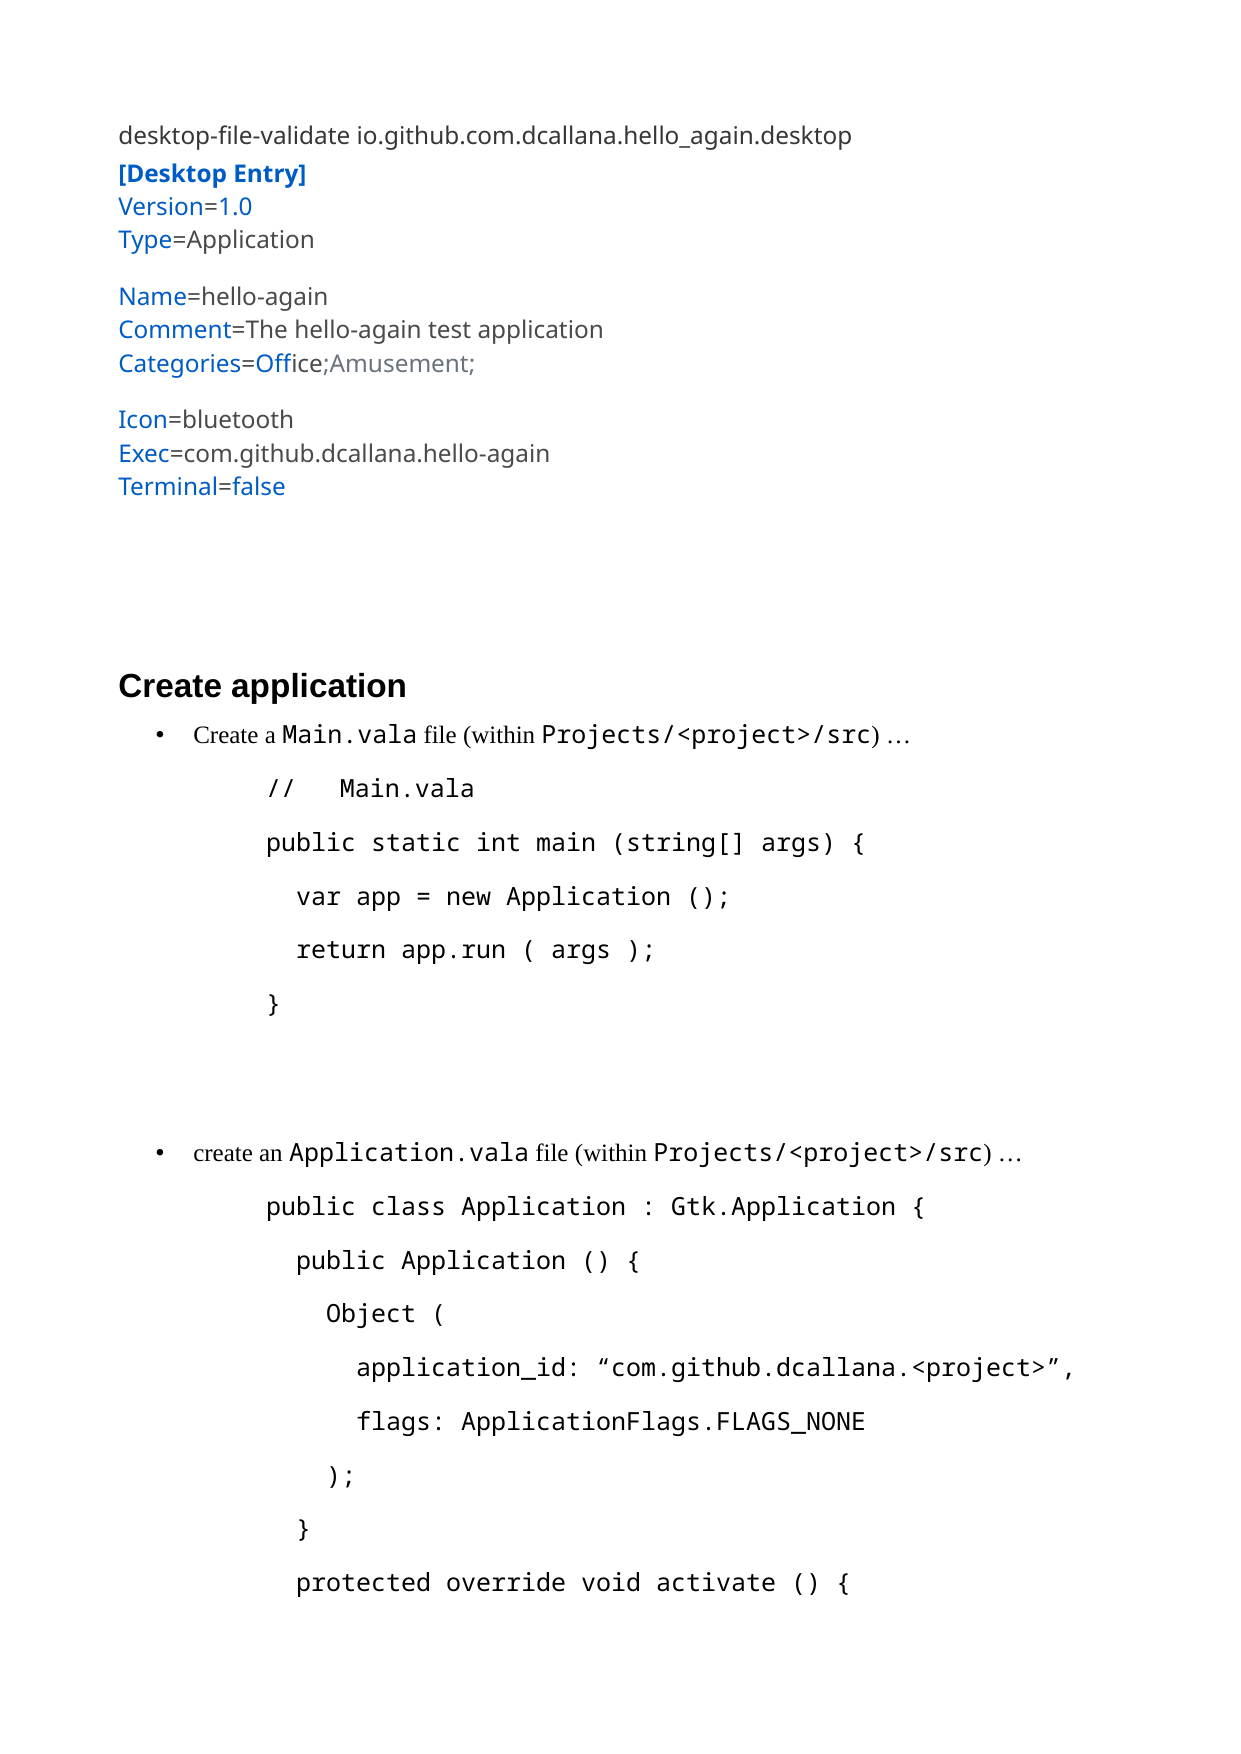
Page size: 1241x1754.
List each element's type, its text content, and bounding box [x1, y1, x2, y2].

text } [266, 1511, 1122, 1545]
text public static int main (string[] args) { [266, 825, 1122, 859]
text } [266, 986, 1122, 1020]
text var app = new Application (); [266, 878, 1122, 912]
text Comment=The hello-again test application [118, 313, 1122, 346]
text Object ( [266, 1296, 1122, 1330]
text flags: ApplicationFlags.FLAGS_NONE [266, 1404, 1122, 1438]
text ); [266, 1457, 1122, 1491]
text desktop-file-validate io.github.com.dcallana.hello_again.desktop [118, 118, 1122, 151]
text Categories=Office;Amusement; [118, 346, 1122, 379]
text Name=hello-again [118, 279, 1122, 313]
text [Desktop Entry] [118, 156, 1122, 189]
list Create a Main.vala file (within Projects/<project>/src) … [156, 717, 1122, 751]
text Icon=bluetooth [118, 403, 1122, 436]
text public class Application : Gtk.Application { [266, 1189, 1122, 1223]
text Exec=com.github.dcallana.hello-again [118, 436, 1122, 469]
text return app.run ( args ); [266, 932, 1122, 966]
text protected override void activate () { [266, 1565, 1122, 1599]
text Version=1.0 [118, 189, 1122, 223]
text Terminal=false [118, 469, 1122, 503]
text // Main.vala [266, 771, 1122, 805]
subtitle Create application [118, 666, 1122, 705]
list create an Application.vala file (within Projects/<project>/src) … [156, 1135, 1122, 1169]
text Type=Application [118, 223, 1122, 256]
text public Application () { [266, 1242, 1122, 1276]
text application_id: “com.github.dcallana.<project>”, [266, 1350, 1122, 1384]
